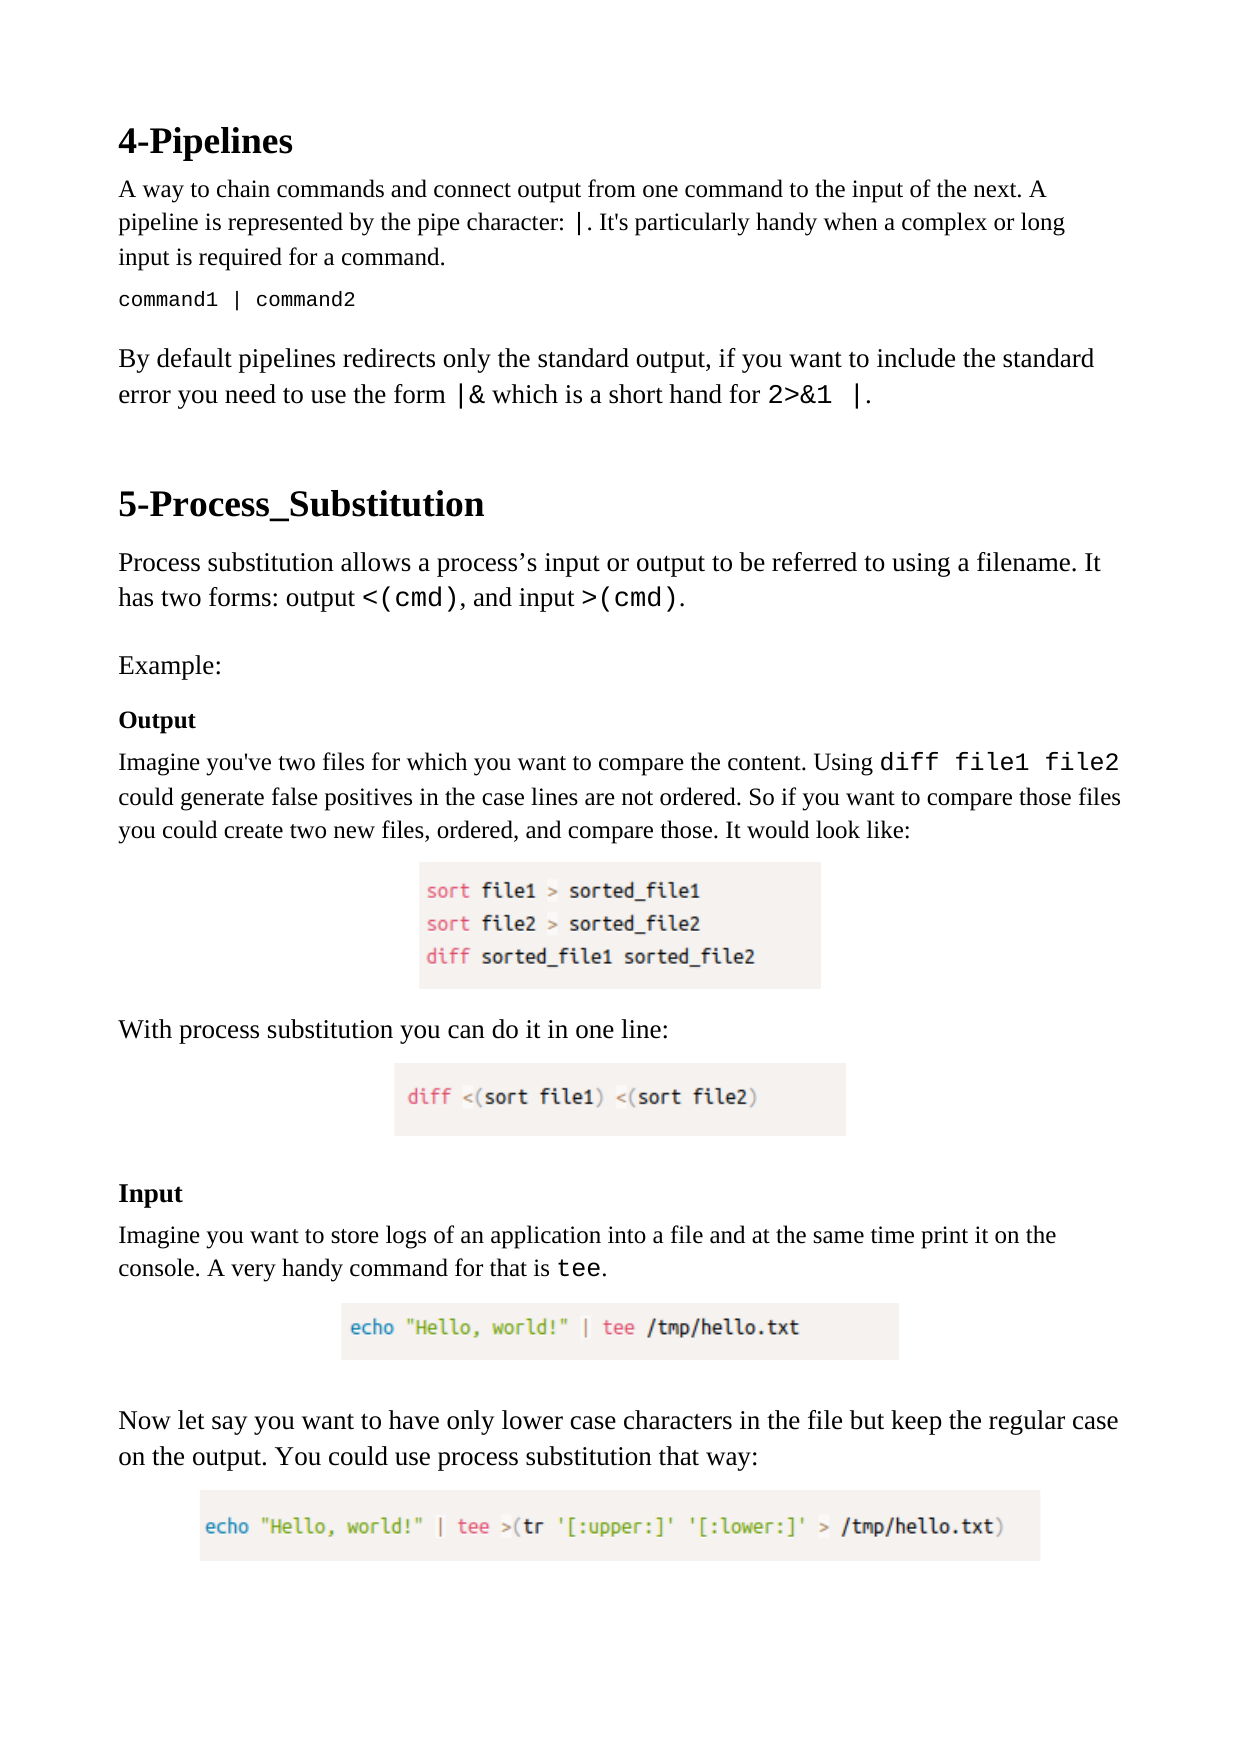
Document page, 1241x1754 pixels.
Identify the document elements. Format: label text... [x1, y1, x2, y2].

subtitle 4-Pipelines [118, 118, 1122, 161]
text command1 | command2 [118, 289, 1122, 313]
text Process substitution allows a process’s input or output to be referred to using a filename. It has two forms: output <(cmd), and input >(cmd). [118, 546, 1122, 615]
picture [394, 1063, 846, 1136]
text A way to chain commands and connect output from one command to the input of the next. A pipeline is represented by the pipe character: |. It's particularly handy when a complex or long input is required for a command. [118, 174, 1122, 271]
text 5-Process_Substitution [118, 482, 1122, 525]
text With process substitution you can do it in one line: [118, 1013, 1122, 1044]
subtitle Input [118, 1177, 1122, 1208]
picture [199, 1490, 1041, 1561]
text Imagine you want to store logs of an application into a file and at the same time print it on the console. A very handy command for that is tee. [118, 1220, 1122, 1284]
text Now let say you want to have only lower case characters in the file but keep the regular case on the output. You could use process substitution that way: [118, 1404, 1122, 1471]
subtitle Output [118, 705, 1122, 734]
text By default pipelines redirects only the standard output, if you want to include the standard error you need to use the form |& which is a short hand for 2>&1 |. [118, 343, 1122, 412]
subtitle Example: [118, 649, 1122, 680]
picture [341, 1303, 899, 1360]
picture [419, 862, 821, 989]
text Imagine you've two files for which you want to compare the content. Using diff file1 file2 could generate false positives in the case lines are not ordered. So if you want to compare those files you could create two new files, ordered, and compare those. It would look like: [118, 747, 1122, 843]
